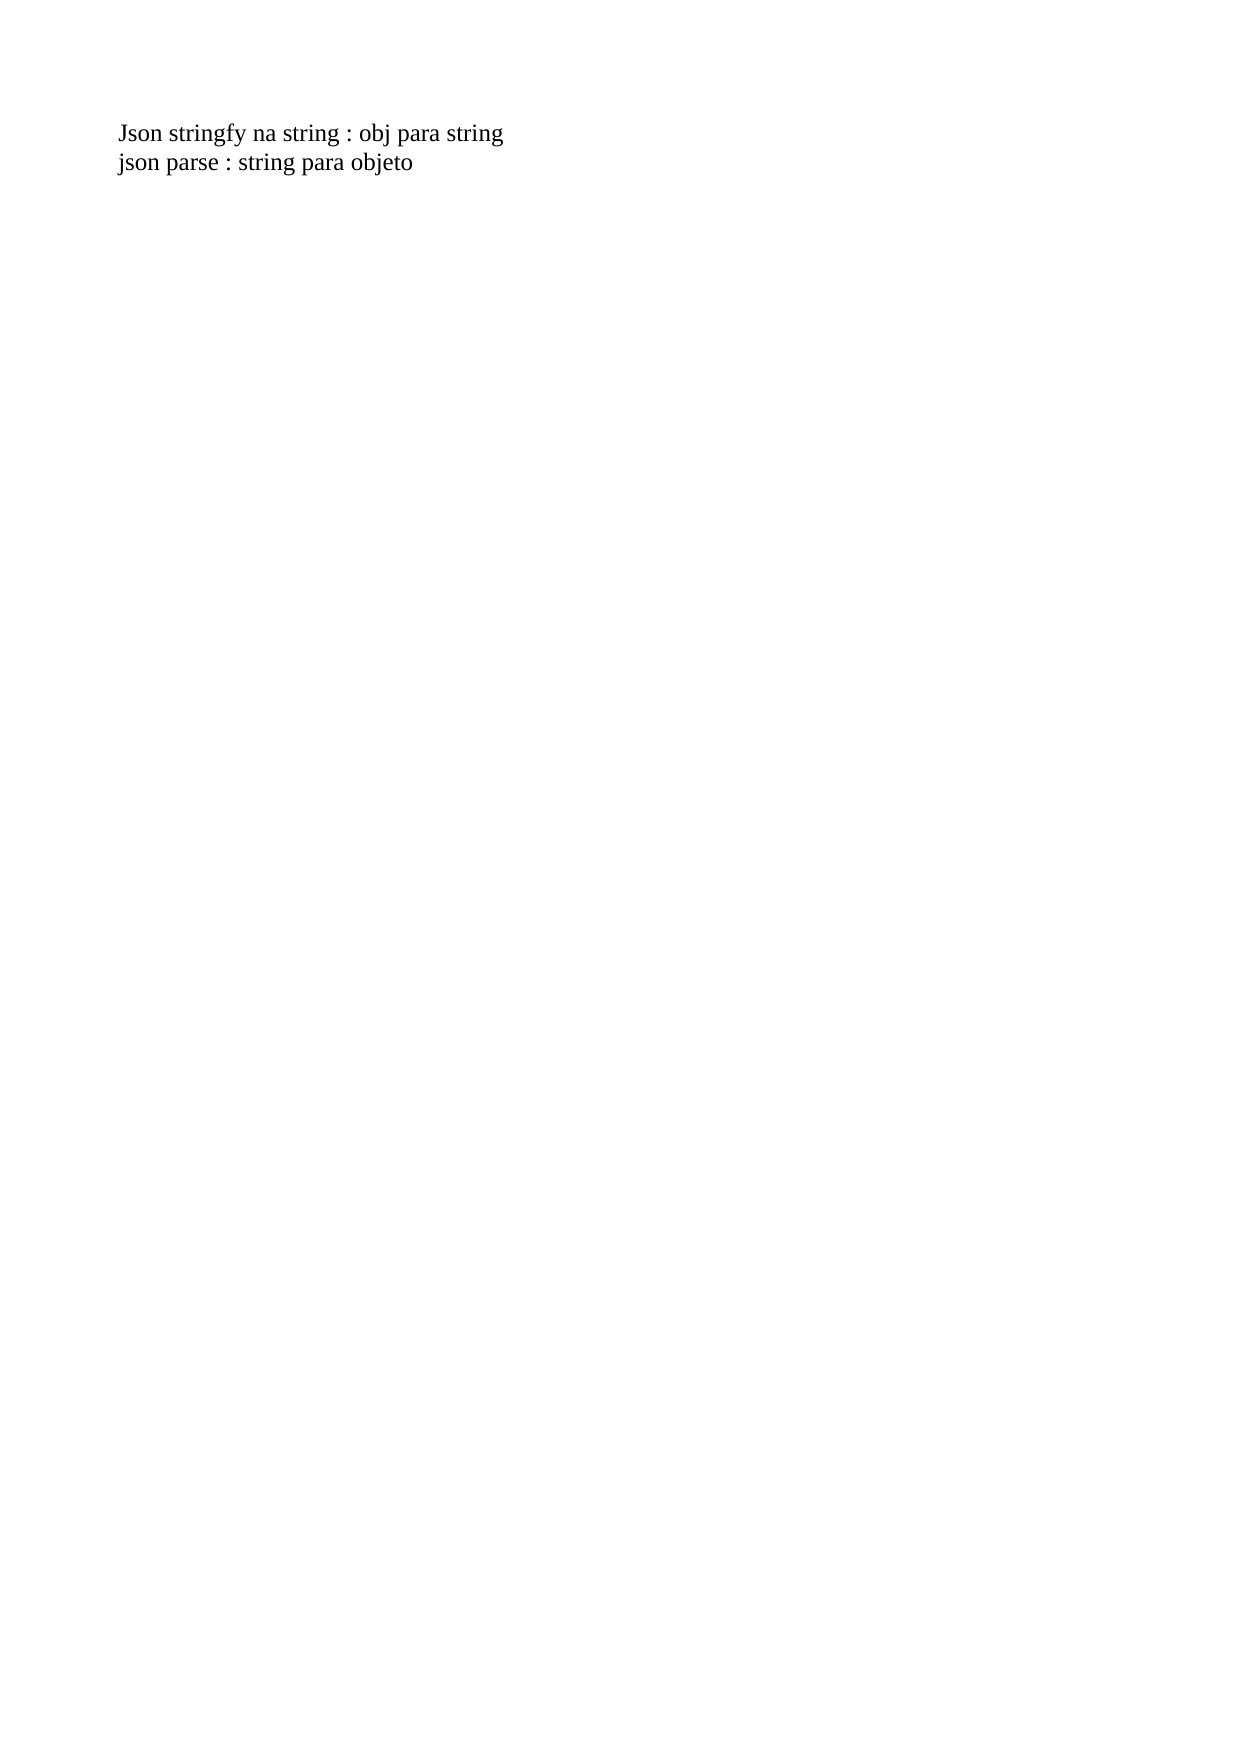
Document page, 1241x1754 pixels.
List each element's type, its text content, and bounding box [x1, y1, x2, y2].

text Json stringfy na string : obj para string [118, 118, 1122, 147]
text json parse : string para objeto [118, 147, 1122, 176]
